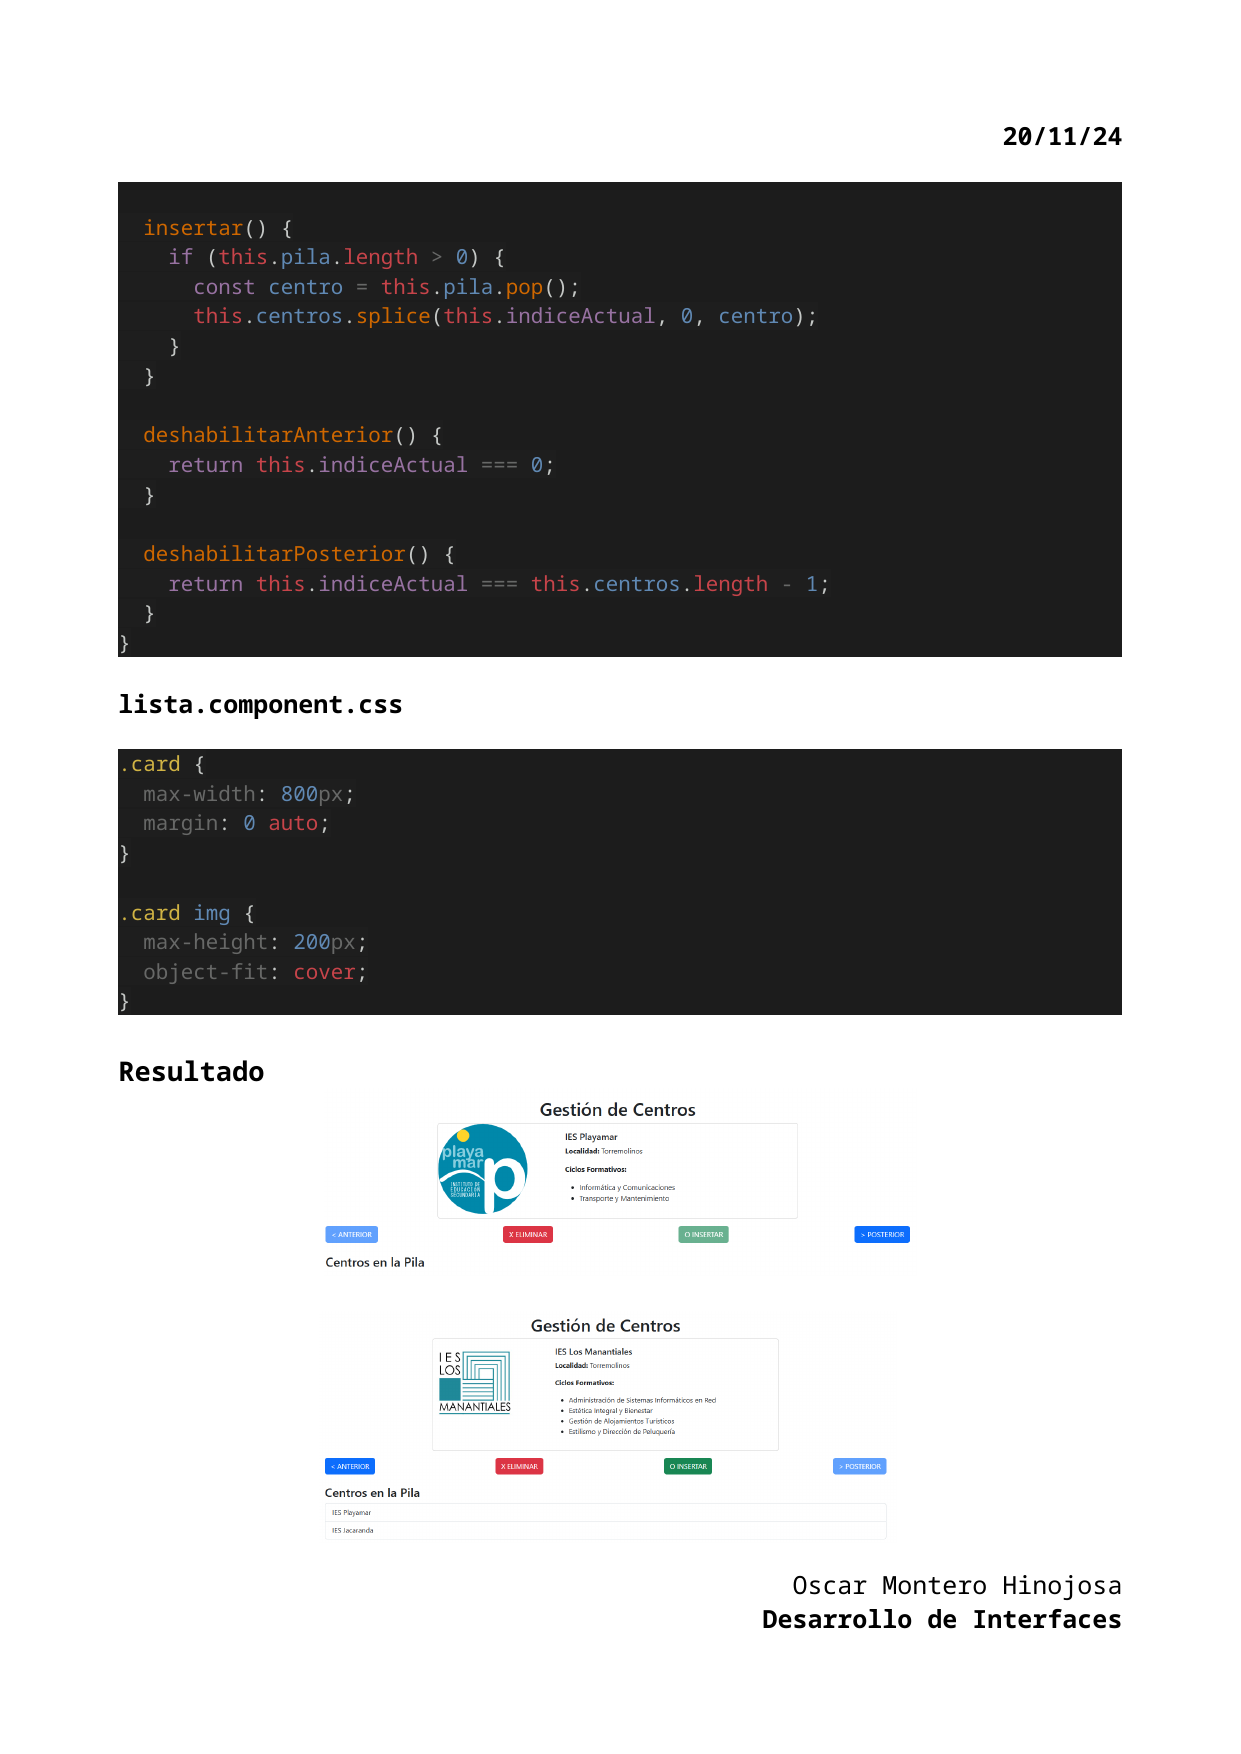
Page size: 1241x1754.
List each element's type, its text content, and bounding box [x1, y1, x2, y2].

text } [118, 627, 1122, 657]
text if (this.pila.length > 0) { [118, 241, 1122, 271]
text } [118, 330, 1122, 360]
text .card { [118, 749, 1122, 778]
text deshabilitarPosterior() { [118, 538, 1122, 568]
text return this.indiceActual === this.centros.length - 1; [118, 568, 1122, 597]
text const centro = this.pila.pop(); [118, 271, 1122, 300]
text lista.component.css [118, 686, 1122, 720]
picture [323, 1088, 917, 1276]
picture [319, 1311, 897, 1543]
text } [118, 478, 1122, 508]
text return this.indiceActual === 0; [118, 449, 1122, 478]
text } [118, 597, 1122, 627]
text .card img { [118, 896, 1122, 926]
text max-width: 800px; [118, 778, 1122, 807]
text this.centros.splice(this.indiceActual, 0, centro); [118, 300, 1122, 330]
text } [118, 360, 1122, 389]
text object-fit: cover; [118, 956, 1122, 985]
text insertar() { [118, 211, 1122, 241]
text deshabilitarAnterior() { [118, 419, 1122, 449]
text margin: 0 auto; [118, 807, 1122, 837]
text } [118, 985, 1122, 1015]
text } [118, 837, 1122, 867]
text Resultado [118, 1052, 1122, 1089]
text max-height: 200px; [118, 926, 1122, 956]
